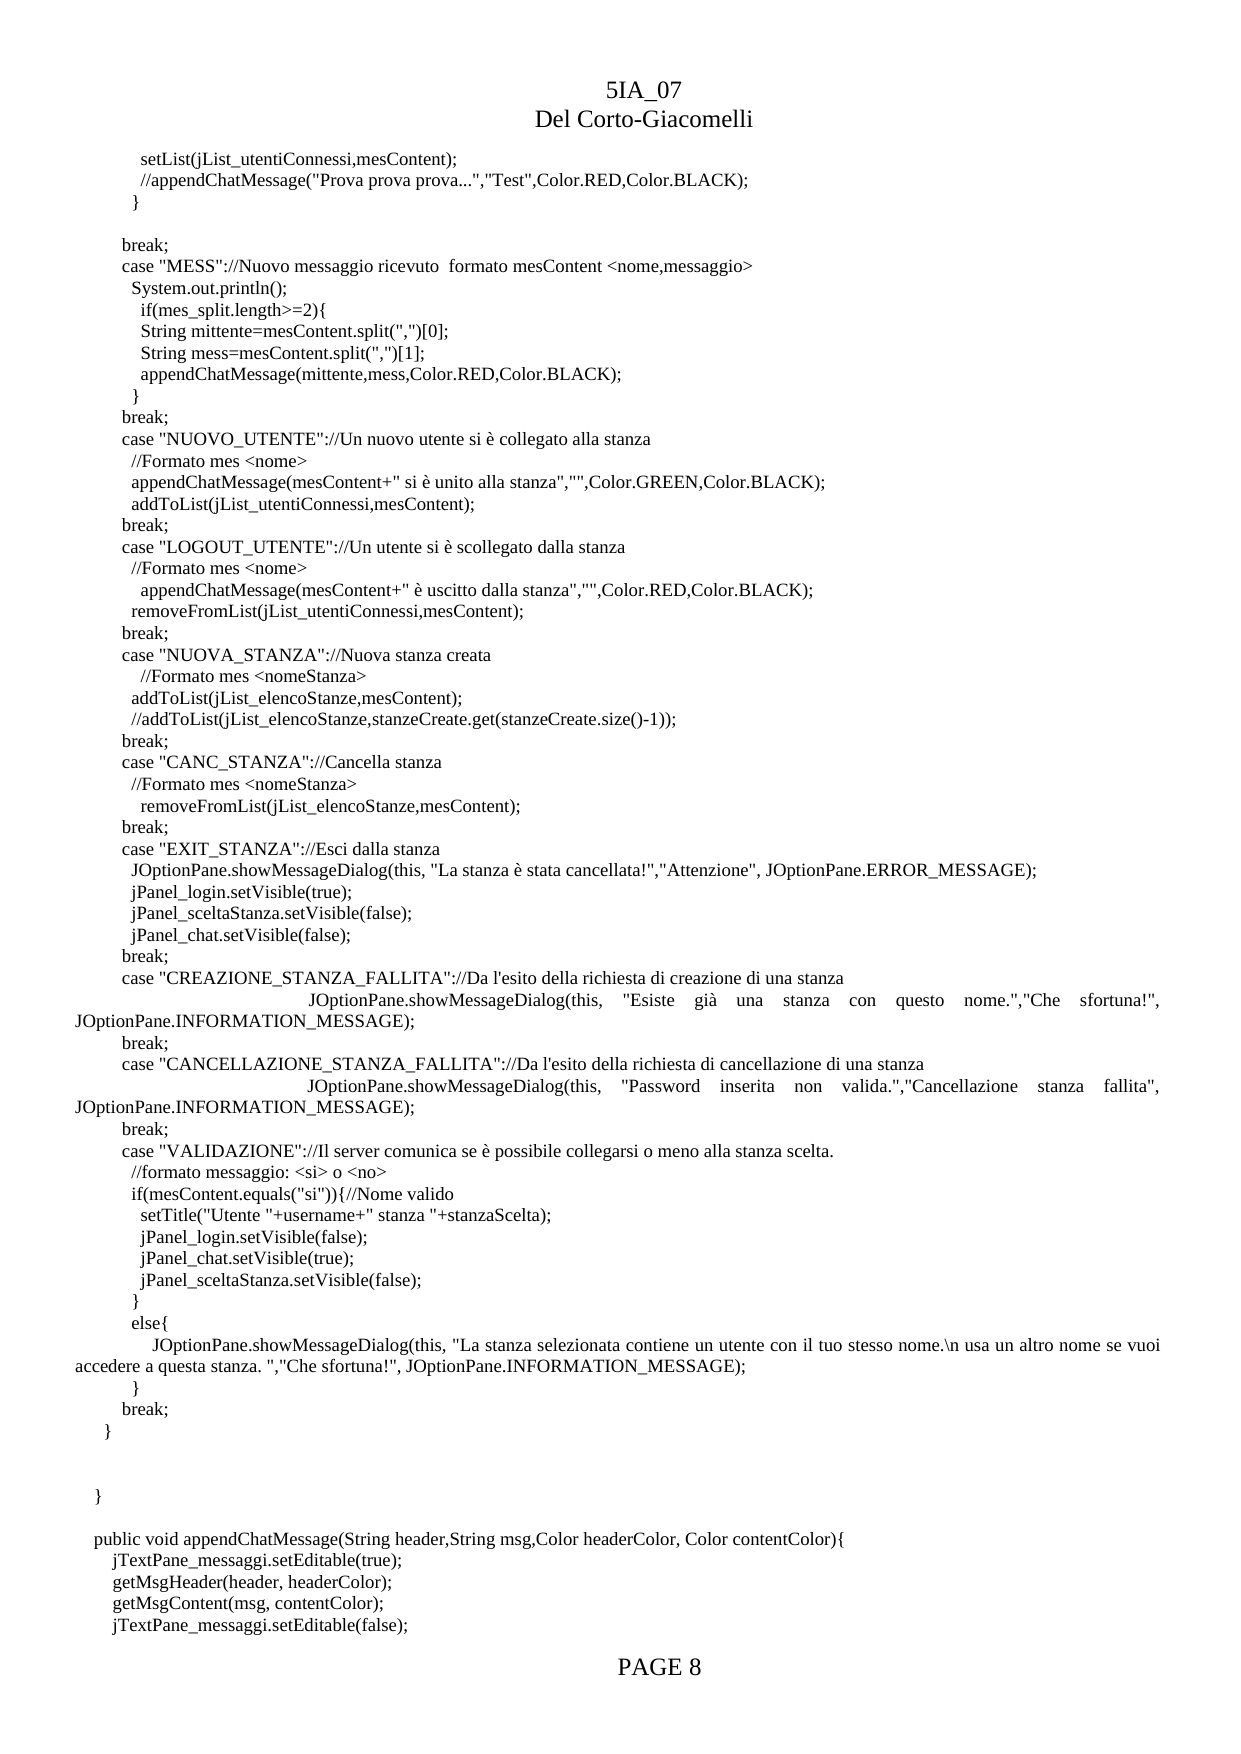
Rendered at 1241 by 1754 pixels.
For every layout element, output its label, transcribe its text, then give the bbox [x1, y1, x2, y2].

text setList(jList_utentiConnessi,mesContent); [75, 148, 1162, 169]
text break; [75, 730, 1162, 751]
text jPanel_sceltaStanza.setVisible(false); [75, 902, 1162, 924]
text break; [75, 945, 1162, 967]
text break; [75, 234, 1162, 255]
text case "NUOVO_UTENTE"://Un nuovo utente si è collegato alla stanza [75, 428, 1162, 449]
text //Formato mes <nomeStanza> [75, 665, 1162, 687]
text //Formato mes <nomeStanza> [75, 773, 1162, 794]
text removeFromList(jList_elencoStanze,mesContent); [75, 794, 1162, 816]
text addToList(jList_elencoStanze,mesContent); [75, 687, 1162, 708]
text if(mes_split.length>=2){ [75, 298, 1162, 320]
text case "MESS"://Nuovo messaggio ricevuto formato mesContent <nome,messaggio> [75, 255, 1162, 277]
text case "NUOVA_STANZA"://Nuova stanza creata [75, 643, 1162, 665]
text case "CANCELLAZIONE_STANZA_FALLITA"://Da l'esito della richiesta di cancellazione di una stanza [75, 1053, 1162, 1075]
text jTextPane_messaggi.setEditable(true); [75, 1549, 1162, 1571]
text jPanel_login.setVisible(false); [75, 1226, 1162, 1247]
text setTitle("Utente "+username+" stanza "+stanzaScelta); [75, 1204, 1162, 1226]
text getMsgHeader(header, headerColor); [75, 1571, 1162, 1592]
text } [75, 191, 1162, 212]
text break; [75, 1032, 1162, 1053]
text case "CANC_STANZA"://Cancella stanza [75, 751, 1162, 773]
text break; [75, 816, 1162, 838]
text appendChatMessage(mesContent+" è uscitto dalla stanza","",Color.RED,Color.BLACK); [75, 579, 1162, 600]
text getMsgContent(msg, contentColor); [75, 1592, 1162, 1614]
text } [75, 385, 1162, 406]
text case "LOGOUT_UTENTE"://Un utente si è scollegato dalla stanza [75, 536, 1162, 557]
text appendChatMessage(mittente,mess,Color.RED,Color.BLACK); [75, 363, 1162, 385]
text case "EXIT_STANZA"://Esci dalla stanza [75, 838, 1162, 859]
text } [75, 1377, 1162, 1398]
text break; [75, 406, 1162, 428]
text jTextPane_messaggi.setEditable(false); [75, 1614, 1162, 1635]
text break; [75, 1398, 1162, 1420]
text jPanel_chat.setVisible(false); [75, 924, 1162, 945]
text jPanel_login.setVisible(true); [75, 881, 1162, 902]
text //Formato mes <nome> [75, 557, 1162, 579]
text System.out.println(); [75, 277, 1162, 298]
text JOptionPane.showMessageDialog(this, "La stanza selezionata contiene un utente con il tuo stesso nome.\n usa un altro nome se vuoi accedere a questa stanza. ","Che sfortuna!", JOptionPane.INFORMATION_MESSAGE); [75, 1333, 1162, 1377]
text jPanel_sceltaStanza.setVisible(false); [75, 1269, 1162, 1290]
text case "VALIDAZIONE"://Il server comunica se è possibile collegarsi o meno alla stanza scelta. [75, 1139, 1162, 1161]
text break; [75, 514, 1162, 536]
text JOptionPane.showMessageDialog(this, "Password inserita non valida.","Cancellazione stanza fallita", JOptionPane.INFORMATION_MESSAGE); [75, 1075, 1162, 1118]
text JOptionPane.showMessageDialog(this, "Esiste già una stanza con questo nome.","Che sfortuna!", JOptionPane.INFORMATION_MESSAGE); [75, 988, 1162, 1032]
text appendChatMessage(mesContent+" si è unito alla stanza","",Color.GREEN,Color.BLACK); [75, 471, 1162, 493]
text } [75, 1420, 1162, 1441]
text removeFromList(jList_utentiConnessi,mesContent); [75, 600, 1162, 622]
text //Formato mes <nome> [75, 449, 1162, 471]
text jPanel_chat.setVisible(true); [75, 1247, 1162, 1269]
text String mess=mesContent.split(",")[1]; [75, 342, 1162, 363]
text //appendChatMessage("Prova prova prova...","Test",Color.RED,Color.BLACK); [75, 169, 1162, 191]
text public void appendChatMessage(String header,String msg,Color headerColor, Color contentColor){ [75, 1528, 1162, 1549]
text else{ [75, 1312, 1162, 1333]
text } [75, 1484, 1162, 1506]
text if(mesContent.equals("si")){//Nome valido [75, 1183, 1162, 1204]
text JOptionPane.showMessageDialog(this, "La stanza è stata cancellata!","Attenzione", JOptionPane.ERROR_MESSAGE); [75, 859, 1162, 881]
text //addToList(jList_elencoStanze,stanzeCreate.get(stanzeCreate.size()-1)); [75, 708, 1162, 730]
text String mittente=mesContent.split(",")[0]; [75, 320, 1162, 342]
text break; [75, 622, 1162, 643]
text case "CREAZIONE_STANZA_FALLITA"://Da l'esito della richiesta di creazione di una stanza [75, 967, 1162, 988]
text } [75, 1290, 1162, 1312]
text //formato messaggio: <si> o <no> [75, 1161, 1162, 1183]
text addToList(jList_utentiConnessi,mesContent); [75, 493, 1162, 514]
text break; [75, 1118, 1162, 1139]
